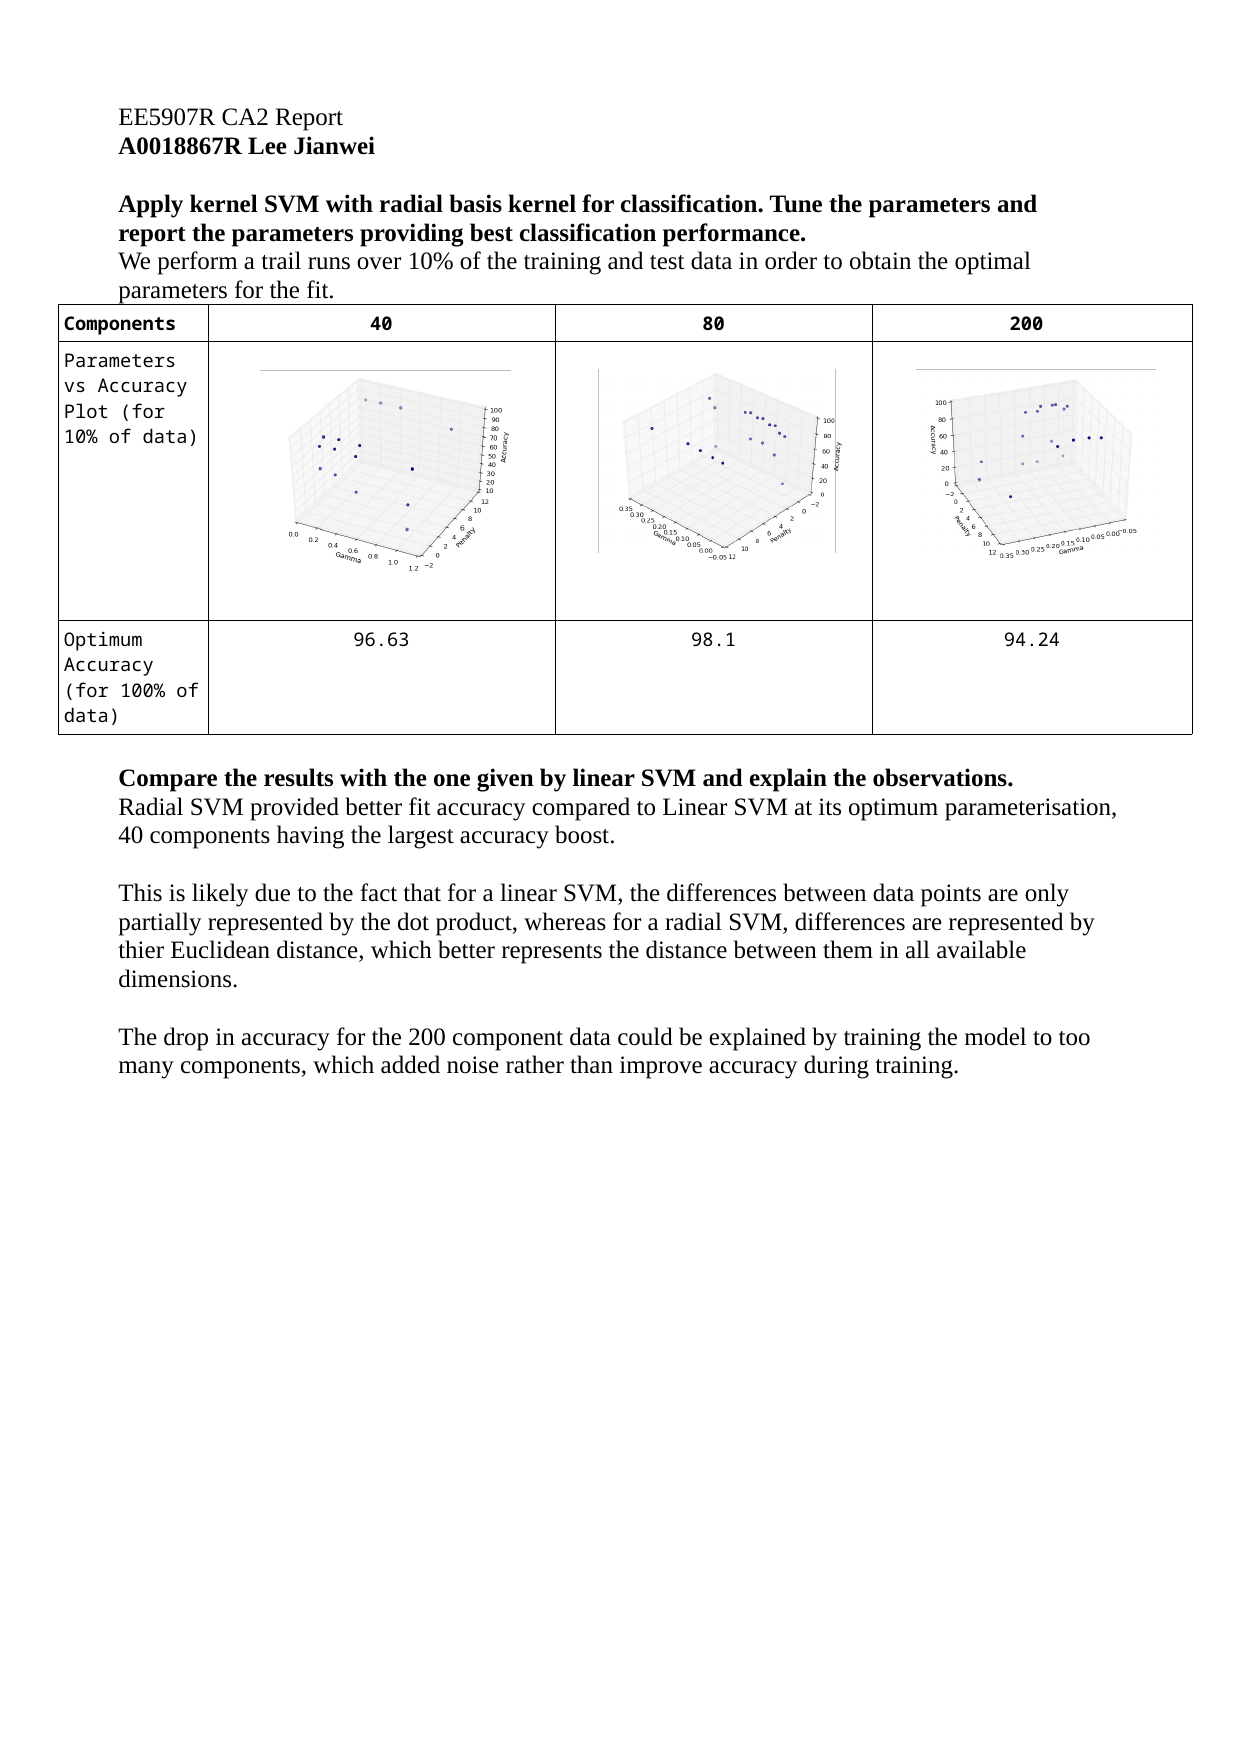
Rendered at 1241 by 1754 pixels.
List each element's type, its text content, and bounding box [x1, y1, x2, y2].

table_cell [209, 342, 555, 620]
text Radial SVM provided better fit accuracy compared to Linear SVM at its optimum parameterisation, [118, 792, 1122, 820]
text Compare the results with the one given by linear SVM and explain the observations. [118, 763, 1122, 792]
table_cell 96.63 [209, 621, 555, 734]
table_cell Optimum Accuracy (for 100% of data) [59, 621, 208, 734]
table_cell 94.24 [873, 621, 1192, 734]
text This is likely due to the fact that for a linear SVM, the differences between data points are only partially represented by the dot product, whereas for a radial SVM, differences are represented by thier Euclidean distance, which better represents the distance between them in all available dimensions. [118, 878, 1122, 993]
table_cell 98.1 [556, 621, 872, 734]
text The drop in accuracy for the 200 component data could be explained by training the model to too many components, which added noise rather than improve accuracy during training. [118, 1022, 1122, 1079]
table_header 200 [873, 305, 1192, 341]
text Apply kernel SVM with radial basis kernel for classification. Tune the parameters and [118, 189, 1122, 218]
text 40 components having the largest accuracy boost. [118, 820, 1122, 849]
picture [877, 346, 1187, 579]
text We perform a trail runs over 10% of the training and test data in order to obtain the optimal parameters for the fit. [118, 246, 1122, 304]
picture [560, 346, 866, 576]
picture [219, 346, 543, 590]
table_header 80 [556, 305, 872, 341]
table_header 40 [209, 305, 555, 341]
table_cell Parameters vs Accuracy Plot (for 10% of data) [59, 342, 208, 620]
table_cell [873, 342, 1192, 620]
table_cell [556, 342, 872, 620]
table_header Components [59, 305, 208, 341]
text report the parameters providing best classification performance. [118, 218, 1122, 246]
